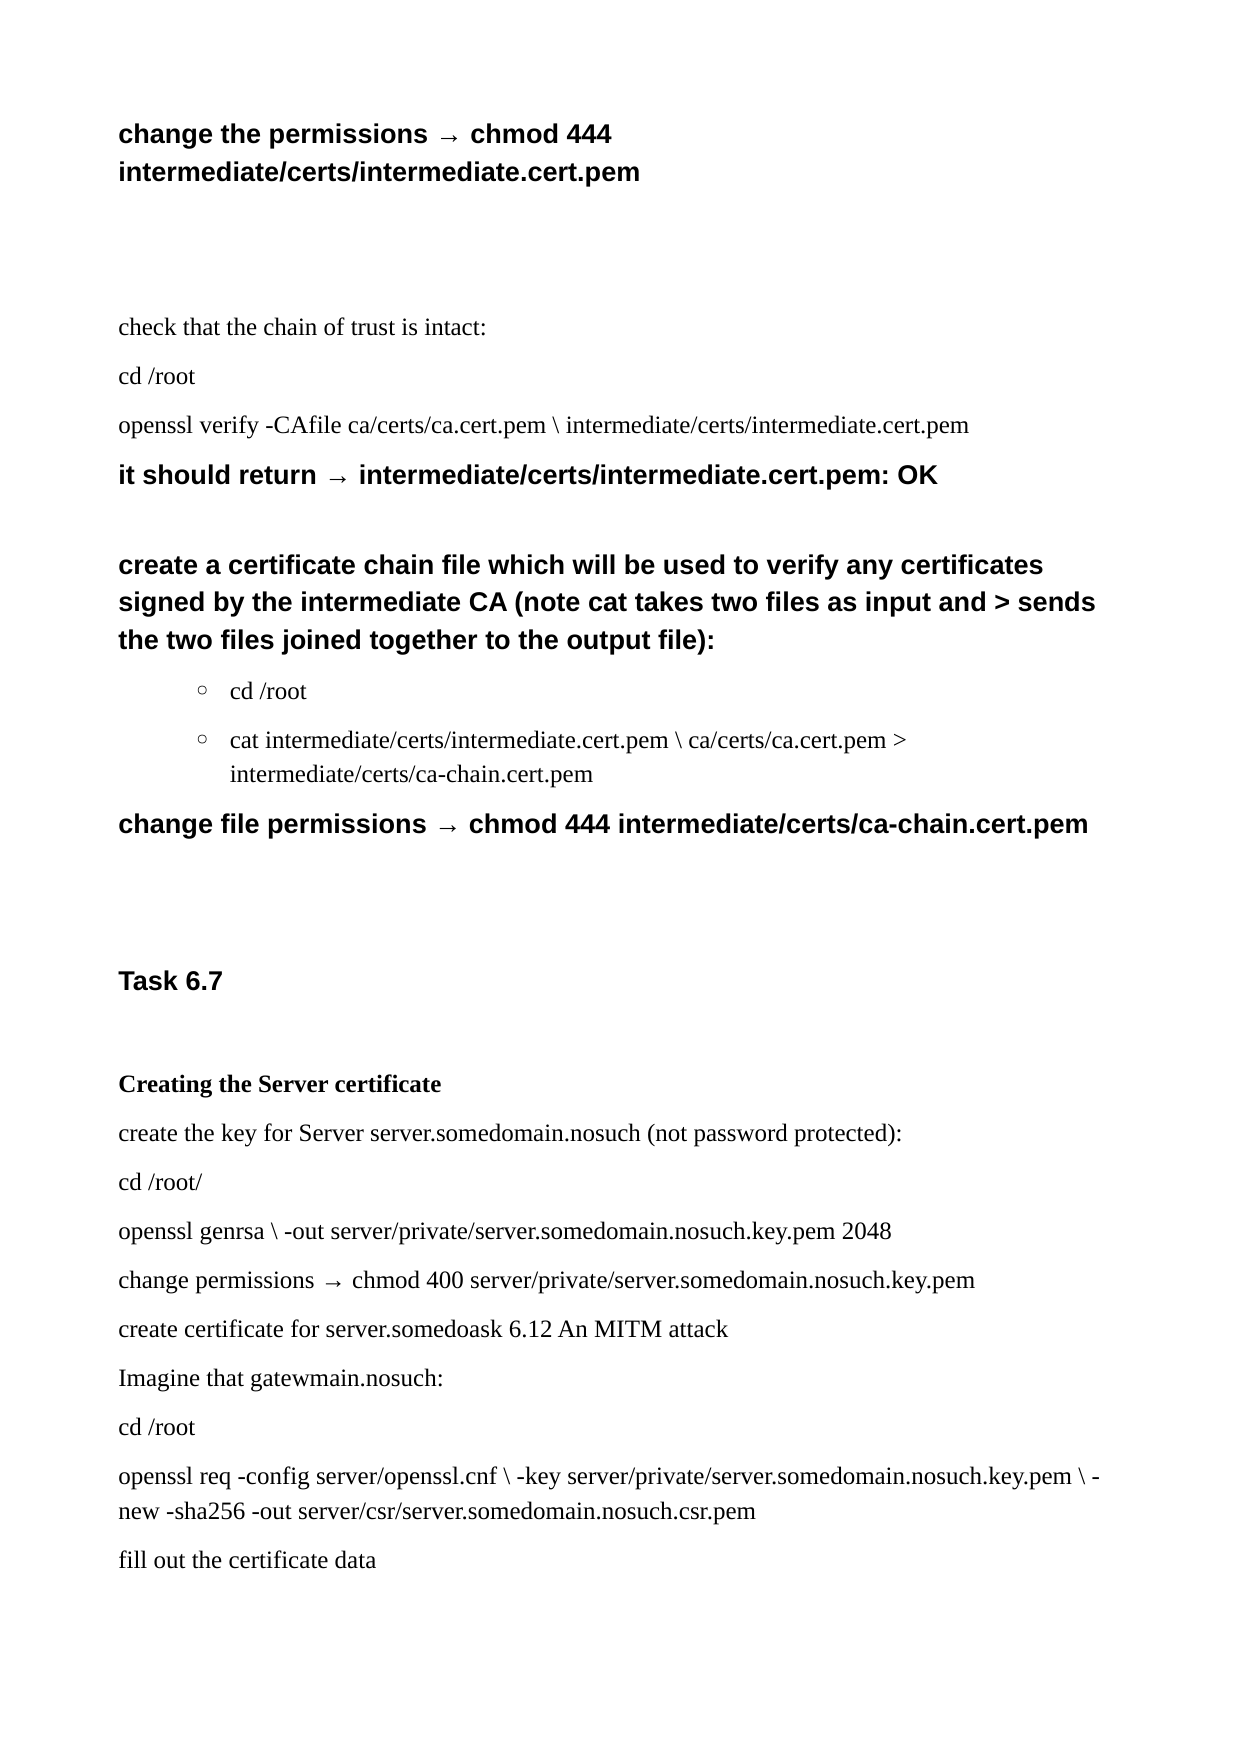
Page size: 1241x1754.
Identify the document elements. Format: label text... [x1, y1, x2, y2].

list cd /root [192, 676, 1122, 704]
text cd /root/ [118, 1167, 1122, 1196]
text fill out the certificate data [118, 1545, 1122, 1573]
text Creating the Server certificate [118, 1069, 1122, 1097]
list cat intermediate/certs/intermediate.cert.pem \ ca/certs/ca.cert.pem > intermediate/certs/ca-chain.cert.pem [192, 725, 1122, 788]
text change permissions → chmod 400 server/private/server.somedomain.nosuch.key.pem [118, 1265, 1122, 1294]
text change the permissions → chmod 444 intermediate/certs/intermediate.cert.pem [118, 118, 1122, 187]
text create certificate for server.somedoask 6.12 An MITM attack [118, 1314, 1122, 1343]
text cd /root [118, 361, 1122, 390]
text openssl genrsa \ -out server/private/server.somedomain.nosuch.key.pem 2048 [118, 1216, 1122, 1245]
text Task 6.7 [118, 964, 1122, 996]
text openssl req -config server/openssl.cnf \ -key server/private/server.somedomain.nosuch.key.pem \ -new -sha256 -out server/csr/server.somedomain.nosuch.csr.pem [118, 1461, 1122, 1524]
text openssl verify -CAfile ca/certs/ca.cert.pem \ intermediate/certs/intermediate.cert.pem [118, 410, 1122, 439]
text it should return → intermediate/certs/intermediate.cert.pem: OK [118, 459, 1122, 490]
text cd /root [118, 1412, 1122, 1441]
text change file permissions → chmod 444 intermediate/certs/ca-chain.cert.pem [118, 808, 1122, 839]
text create a certificate chain file which will be used to verify any certificates signed by the intermediate CA (note cat takes two files as input and > sends the two files joined together to the output file): [118, 511, 1122, 655]
text check that the chain of trust is intact: [118, 312, 1122, 341]
text create the key for Server server.somedomain.nosuch (not password protected): [118, 1118, 1122, 1147]
text Imagine that gatewmain.nosuch: [118, 1363, 1122, 1392]
